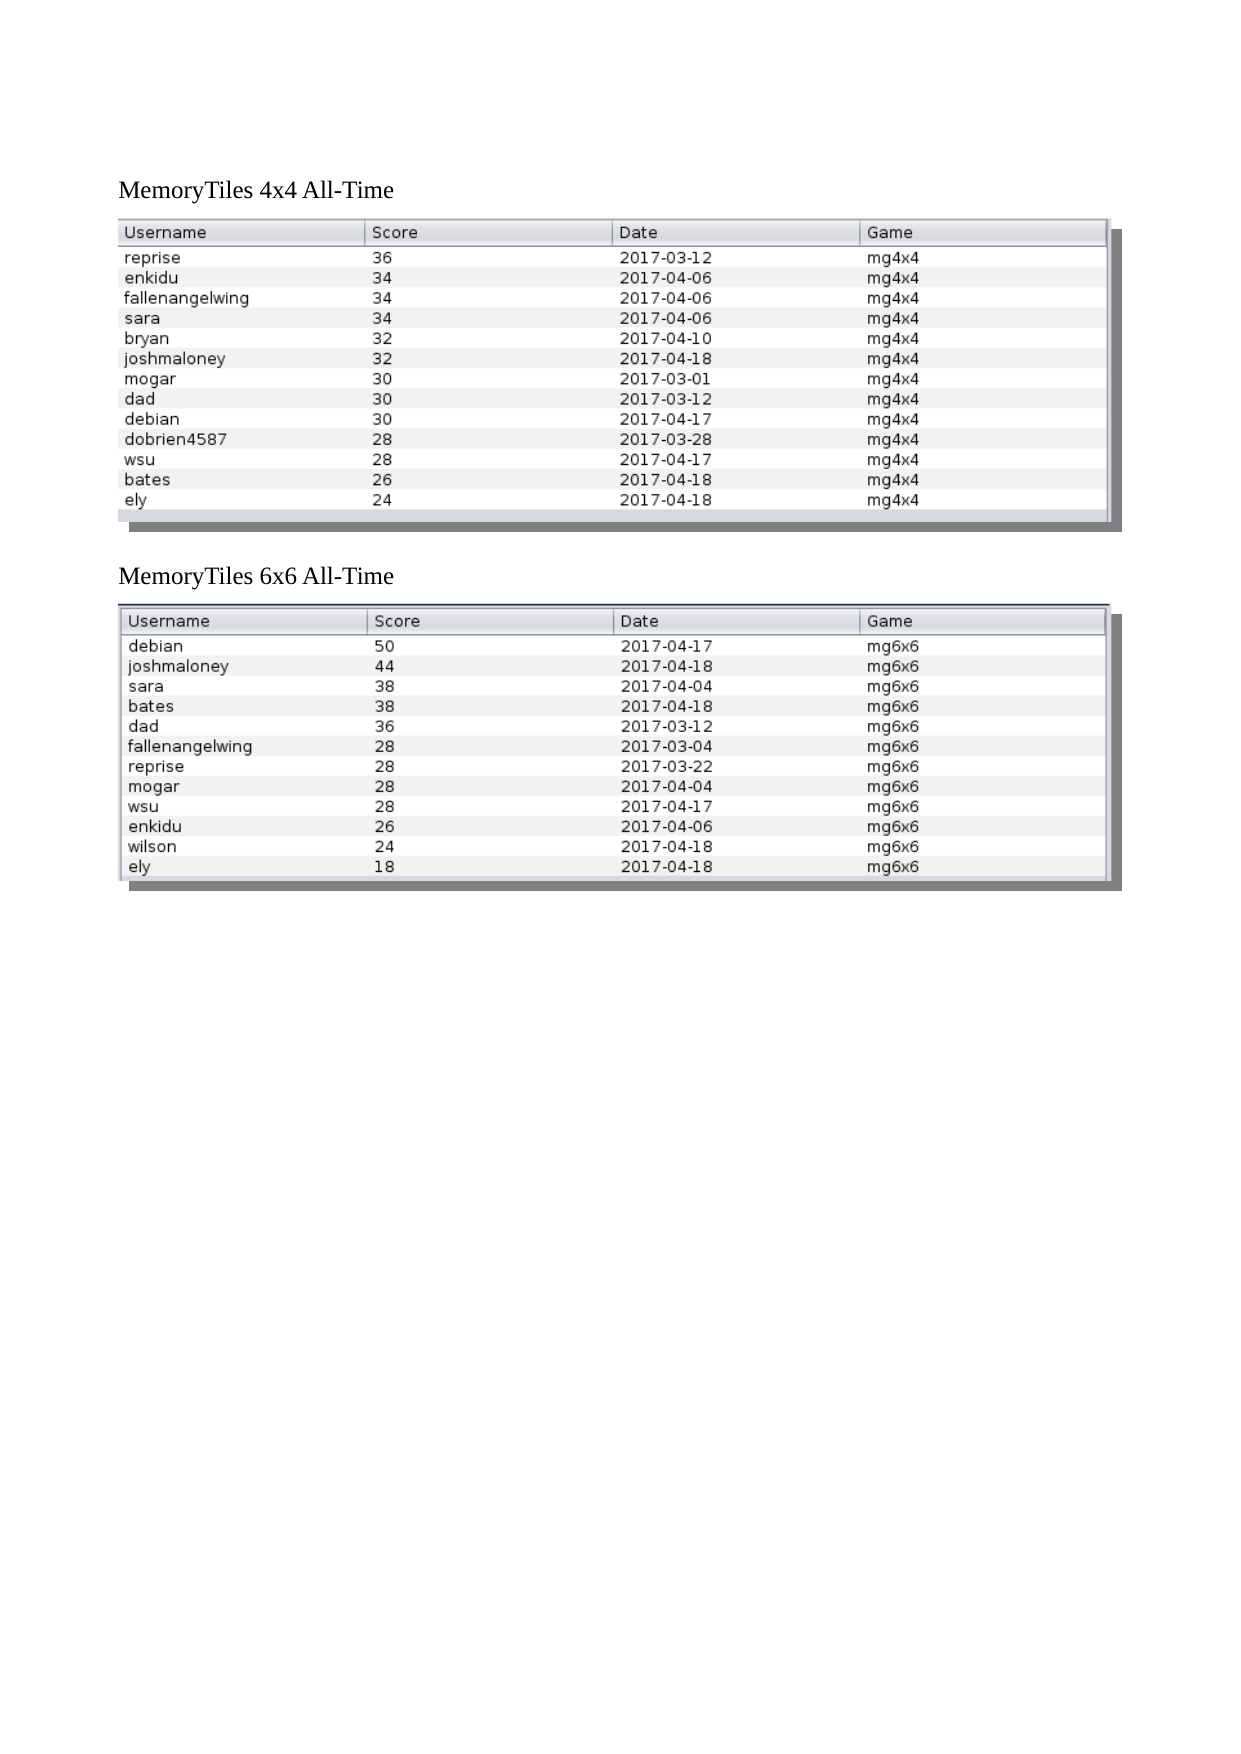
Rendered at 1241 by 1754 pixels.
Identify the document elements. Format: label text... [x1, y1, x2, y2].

picture [118, 603, 1112, 881]
text MemoryTiles 4x4 All-Time [118, 176, 1122, 204]
picture [118, 218, 1112, 522]
text MemoryTiles 6x6 All-Time [118, 561, 1122, 590]
